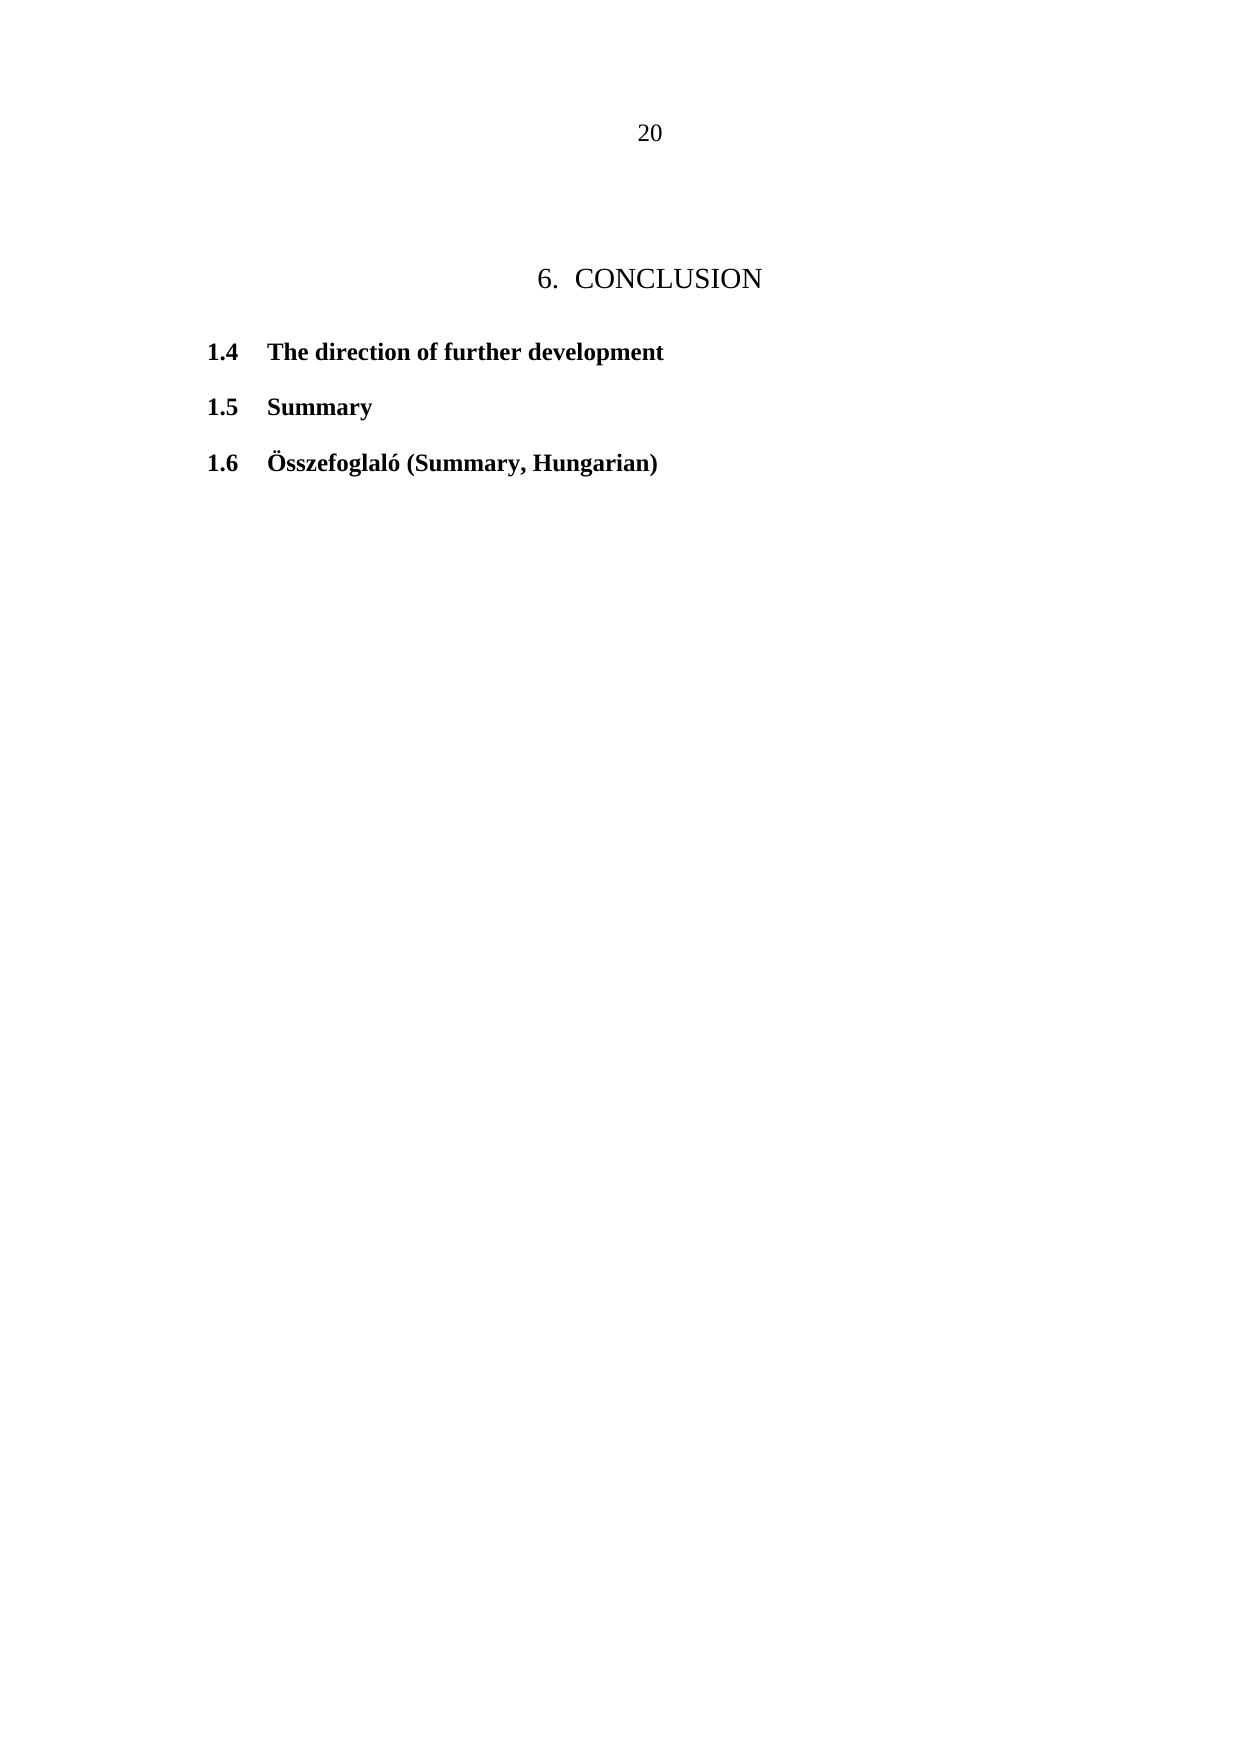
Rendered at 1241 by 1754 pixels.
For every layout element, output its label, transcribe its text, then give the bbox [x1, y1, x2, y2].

subtitle Summary [207, 392, 1092, 421]
subtitle Conclusion [207, 261, 1092, 295]
subtitle The direction of further development [207, 337, 1092, 365]
subtitle Összefoglaló (Summary, Hungarian) [207, 448, 1092, 477]
